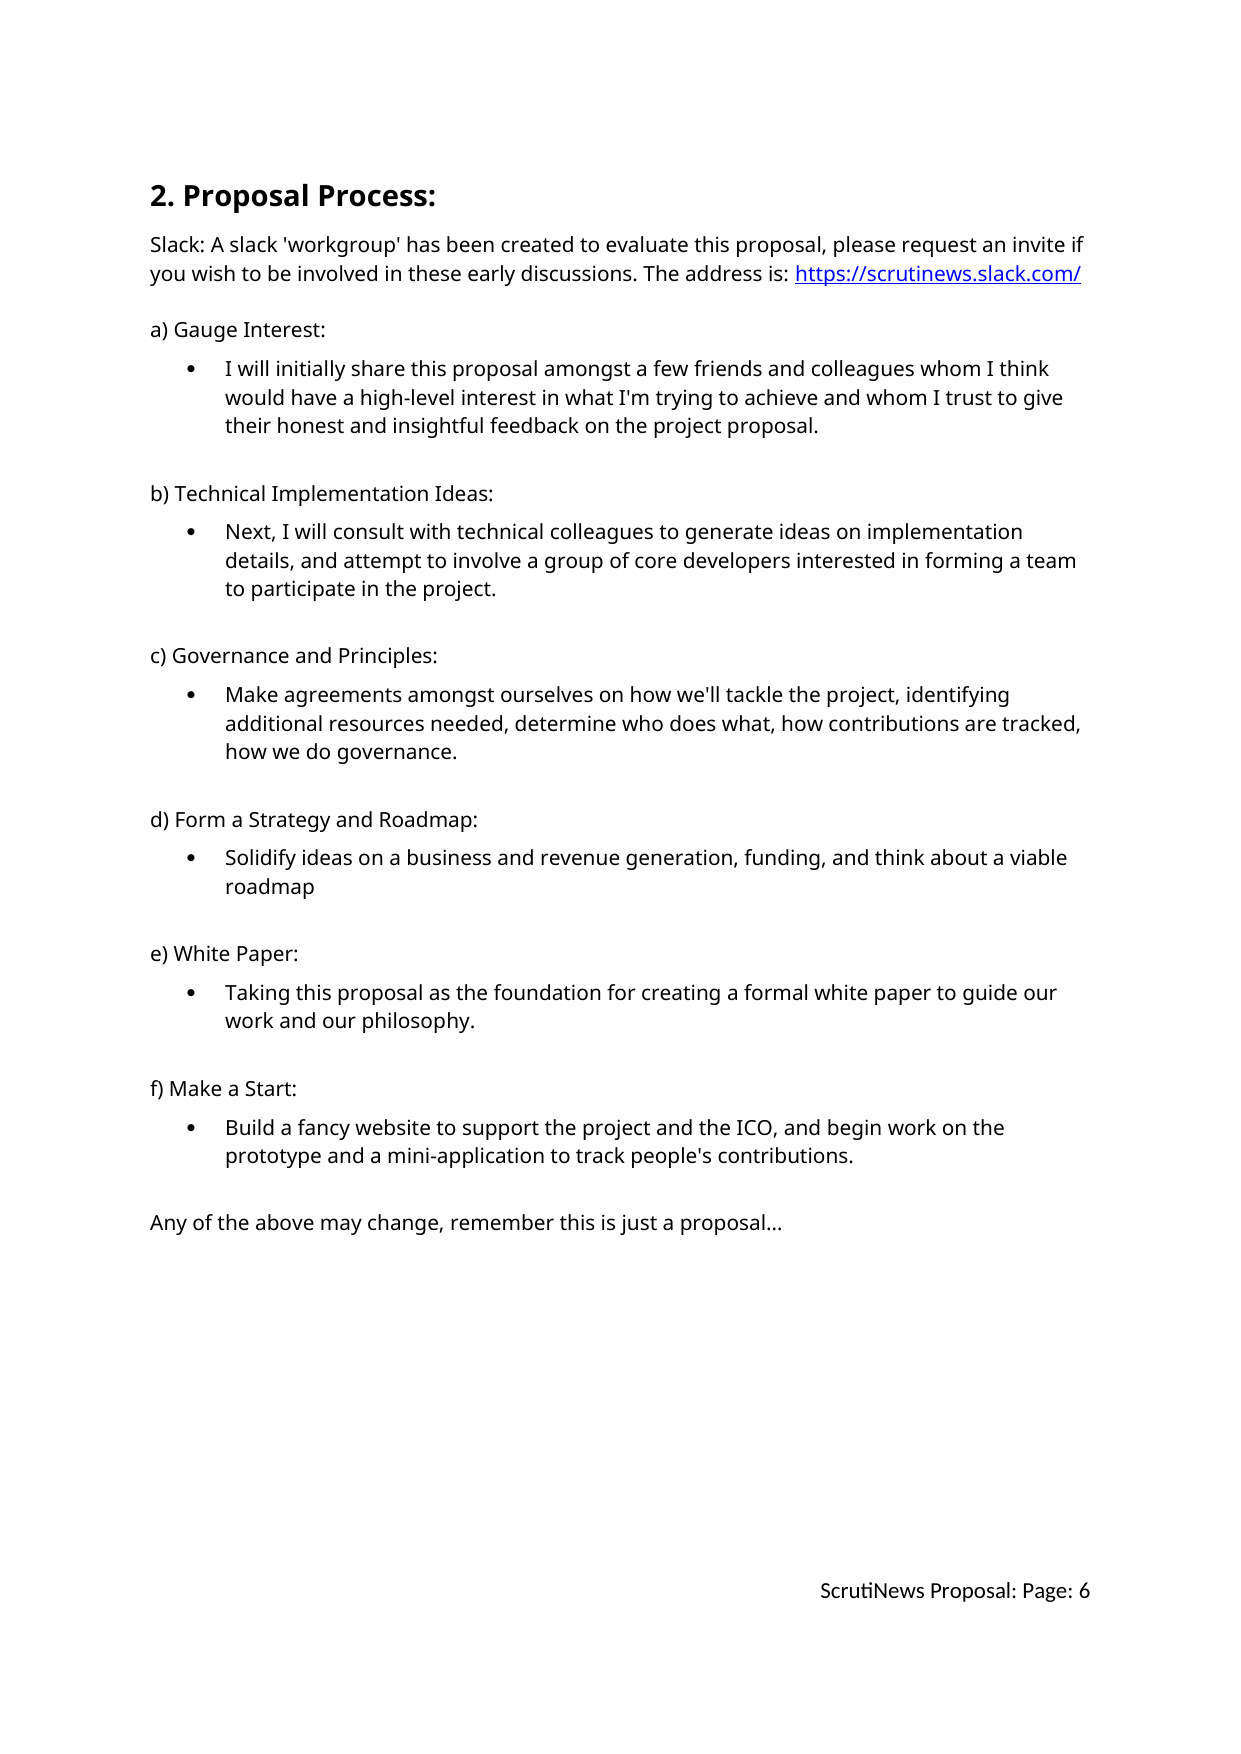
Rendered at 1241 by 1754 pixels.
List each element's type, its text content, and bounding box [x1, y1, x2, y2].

text a) Gauge Interest: [150, 316, 1090, 344]
text b) Technical Implementation Ideas: [150, 479, 1090, 507]
list Build a fancy website to support the project and the ICO, and begin work on the prototype and a mini-application to track people's contributions. [187, 1113, 1090, 1169]
text d) Form a Strategy and Roadmap: [150, 805, 1090, 833]
text Slack: A slack 'workgroup' has been created to evaluate this proposal, please request an invite if you wish to be involved in these early discussions. The address is: https://scrutinews.slack.com/ [150, 230, 1090, 287]
list Make agreements amongst ourselves on how we'll tackle the project, identifying additional resources needed, determine who does what, how contributions are tracked, how we do governance. [187, 681, 1090, 766]
list Solidify ideas on a business and revenue generation, funding, and think about a viable roadmap [187, 843, 1090, 900]
list Next, I will consult with technical colleagues to generate ideas on implementation details, and attempt to involve a group of core developers interested in forming a team to participate in the project. [187, 517, 1090, 603]
subtitle 2. Proposal Process: [150, 175, 1090, 215]
text c) Governance and Principles: [150, 642, 1090, 670]
text Any of the above may change, remember this is just a proposal… [150, 1208, 1090, 1237]
text f) Make a Start: [150, 1074, 1090, 1102]
list I will initially share this proposal amongst a few friends and colleagues whom I think would have a high-level interest in what I'm trying to achieve and whom I trust to give their honest and insightful feedback on the project proposal. [187, 354, 1090, 440]
list Taking this proposal as the foundation for creating a formal white paper to guide our work and our philosophy. [187, 978, 1090, 1035]
text e) White Paper: [150, 939, 1090, 968]
